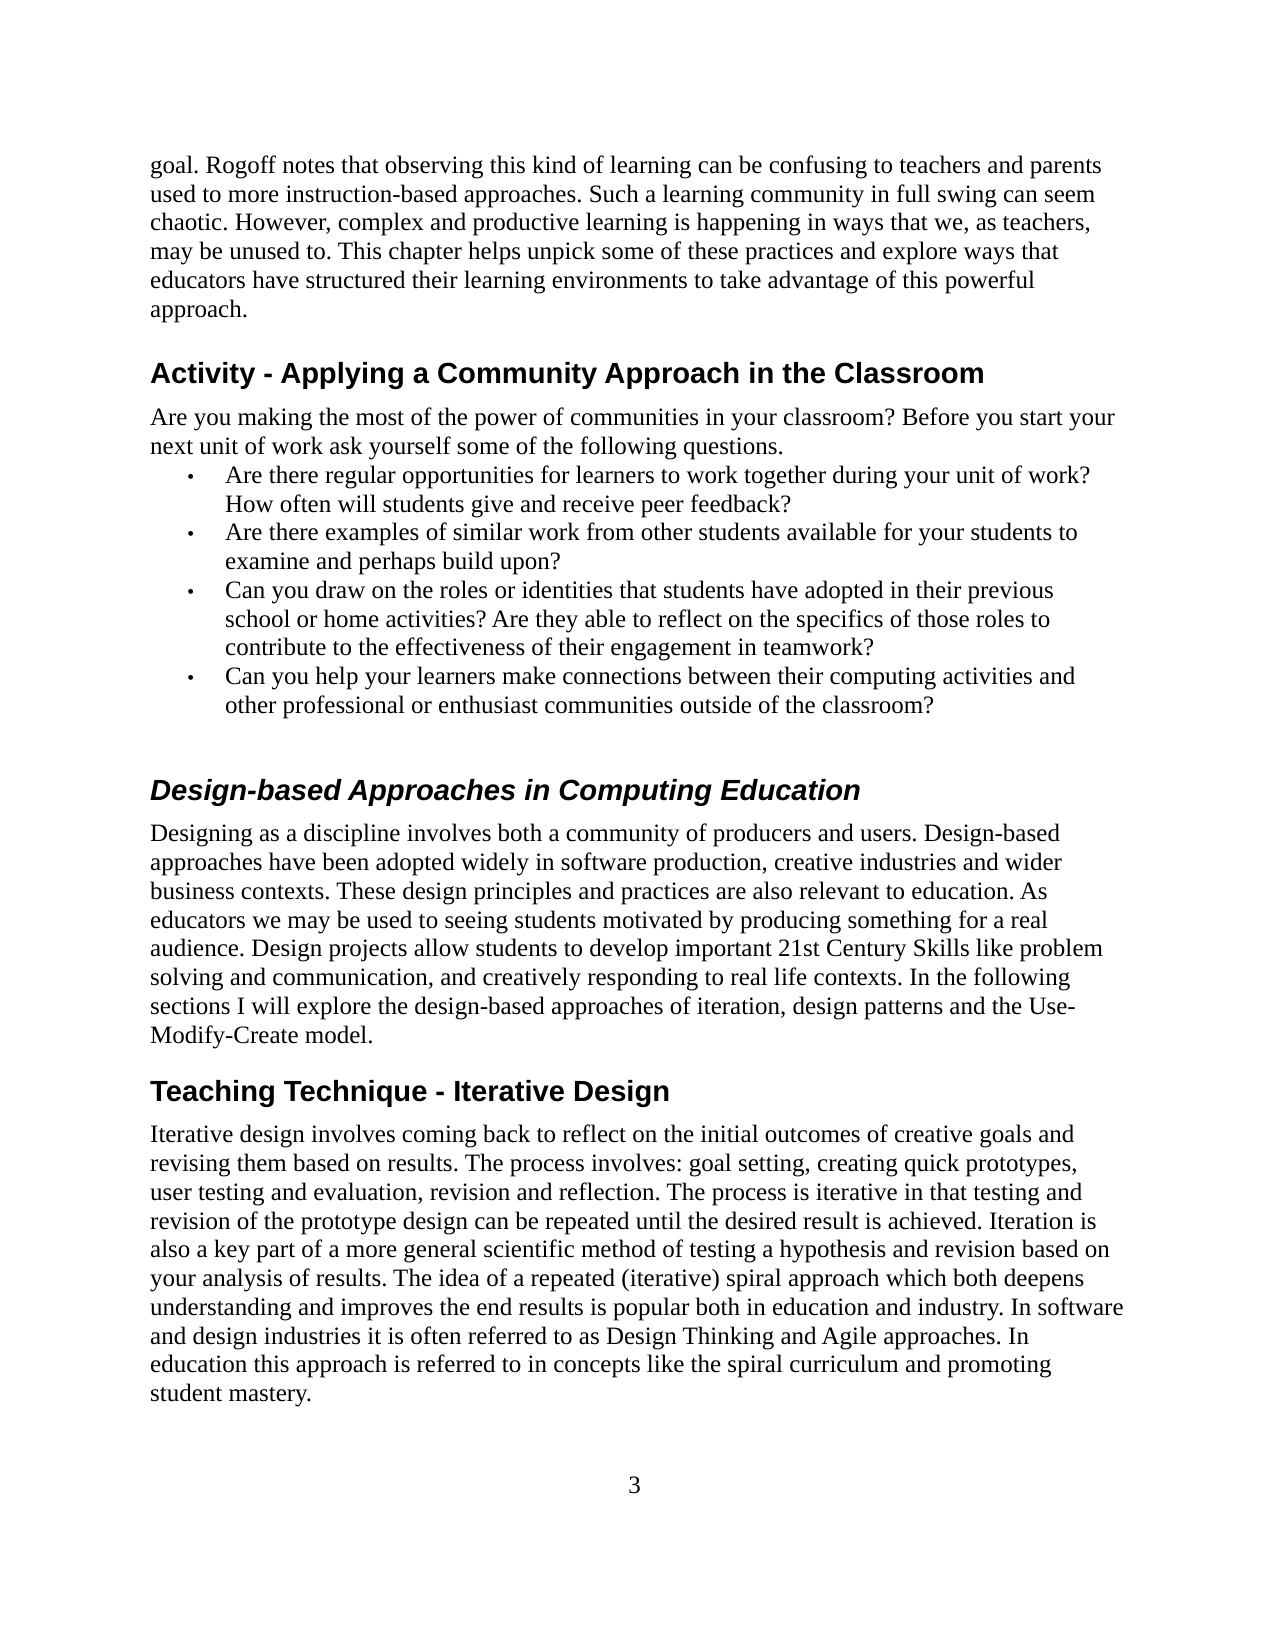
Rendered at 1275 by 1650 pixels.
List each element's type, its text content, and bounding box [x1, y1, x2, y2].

list Are there regular opportunities for learners to work together during your unit of work? How often will students give and receive peer feedback? [187, 460, 1125, 517]
text Are you making the most of the power of communities in your classroom? Before you start your next unit of work ask yourself some of the following questions. [150, 402, 1125, 460]
list Can you draw on the roles or identities that students have adopted in their previous school or home activities? Are they able to reflect on the specifics of those roles to contribute to the effectiveness of their engagement in teamwork? [187, 575, 1125, 661]
text goal. Rogoff notes that observing this kind of learning can be confusing to teachers and parents used to more instruction-based approaches. Such a learning community in full swing can seem chaotic. However, complex and productive learning is happening in ways that we, as teachers, may be unused to. This chapter helps unpick some of these practices and explore ways that educators have structured their learning environments to take advantage of this powerful approach. [150, 150, 1125, 322]
subtitle Teaching Technique - Iterative Design [150, 1073, 1125, 1107]
list Can you help your learners make connections between their computing activities and other professional or enthusiast communities outside of the classroom? [187, 661, 1125, 719]
subtitle Design-based Approaches in Computing Education [150, 772, 1125, 806]
subtitle Activity - Applying a Community Approach in the Classroom [150, 356, 1125, 390]
text Designing as a discipline involves both a community of producers and users. Design-based approaches have been adopted widely in software production, creative industries and wider business contexts. These design principles and practices are also relevant to education. As educators we may be used to seeing students motivated by producing something for a real audience. Design projects allow students to develop important 21st Century Skills like problem solving and communication, and creatively responding to real life contexts. In the following sections I will explore the design-based approaches of iteration, design patterns and the Use-Modify-Create model. [150, 818, 1125, 1048]
list Are there examples of similar work from other students available for your students to examine and perhaps build upon? [187, 517, 1125, 575]
text Iterative design involves coming back to reflect on the initial outcomes of creative goals and revising them based on results. The process involves: goal setting, creating quick prototypes, user testing and evaluation, revision and reflection. The process is iterative in that testing and revision of the prototype design can be repeated until the desired result is achieved. Iteration is also a key part of a more general scientific method of testing a hypothesis and revision based on your analysis of results. The idea of a repeated (iterative) spiral approach which both deepens understanding and improves the end results is popular both in education and industry. In software and design industries it is often referred to as Design Thinking and Agile approaches. In education this approach is referred to in concepts like the spiral curriculum and promoting student mastery. [150, 1119, 1125, 1407]
